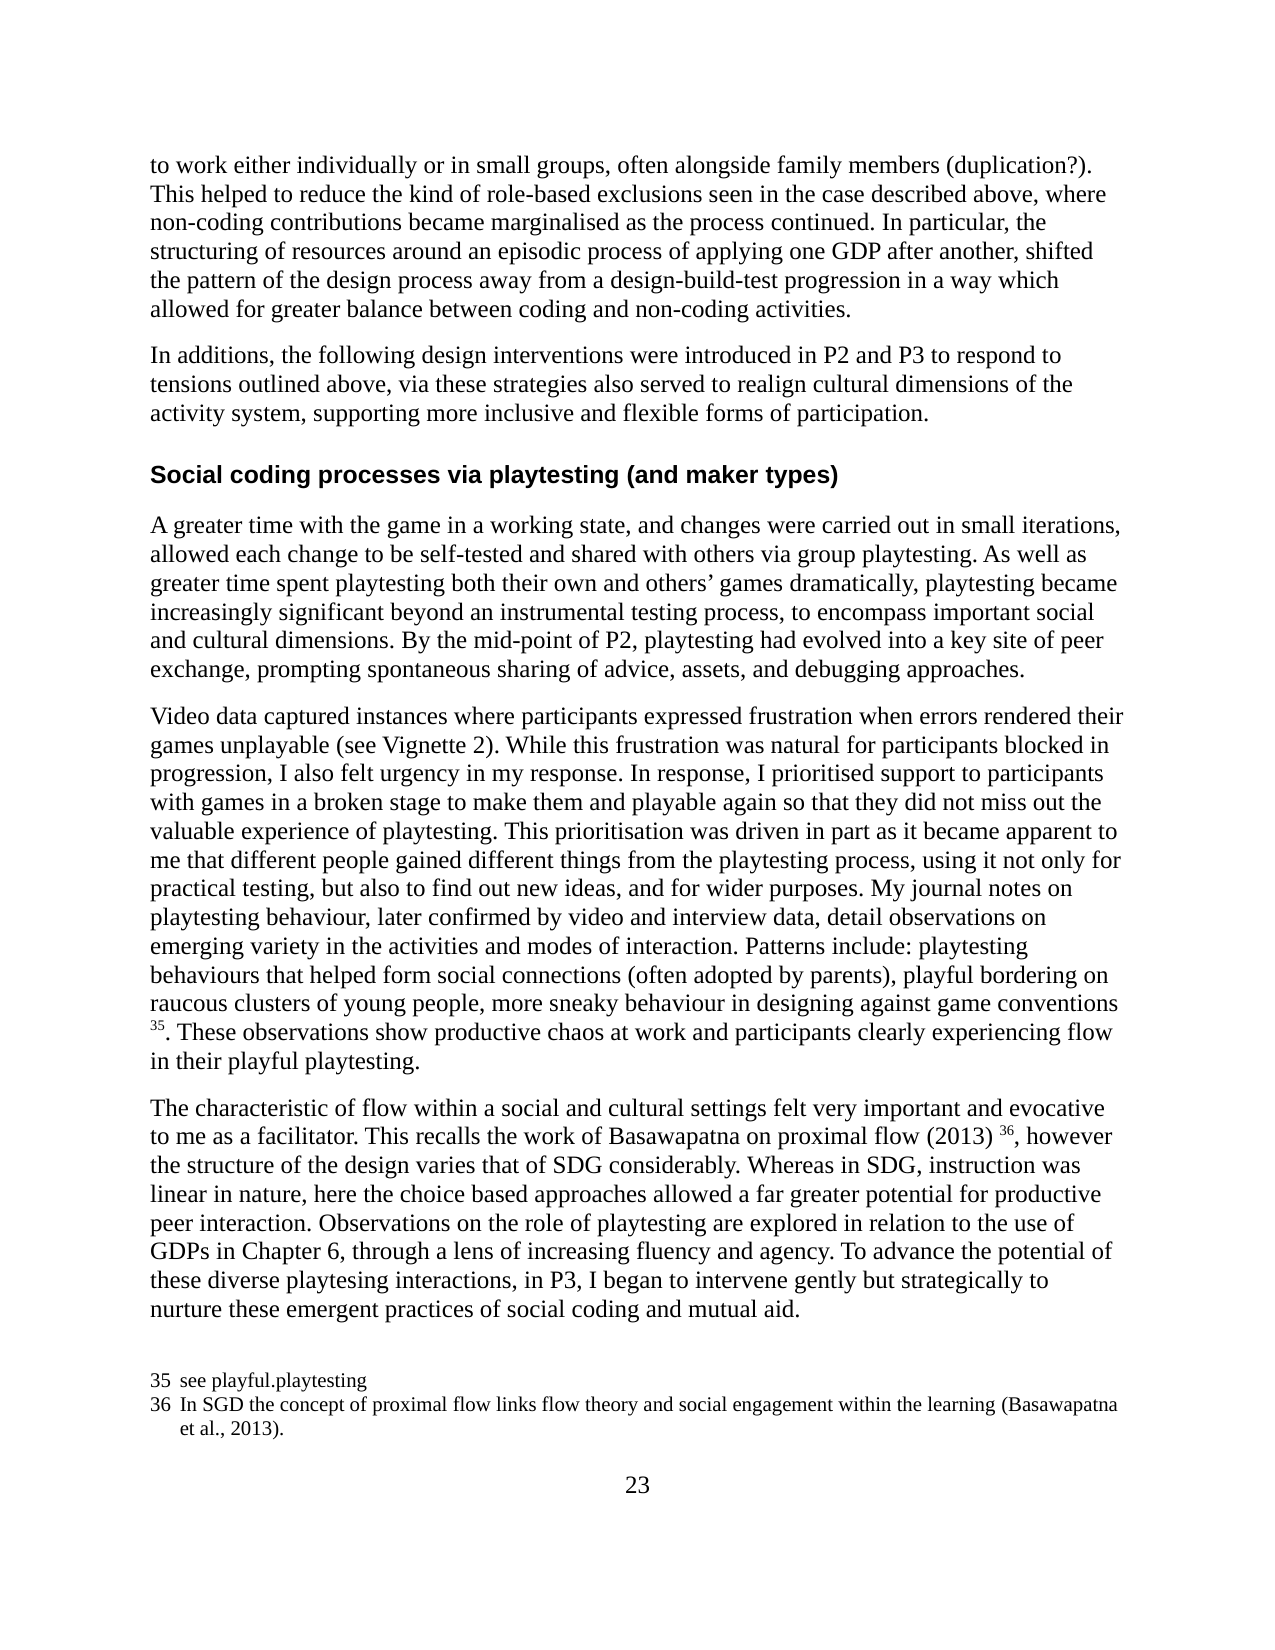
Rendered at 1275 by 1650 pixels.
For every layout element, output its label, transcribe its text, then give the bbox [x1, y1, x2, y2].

text In additions, the following design interventions were introduced in P2 and P3 to respond to tensions outlined above, via these strategies also served to realign cultural dimensions of the activity system, supporting more inclusive and flexible forms of participation. [150, 340, 1125, 427]
subtitle Social coding processes via playtesting (and maker types) [150, 461, 1125, 489]
text In SGD the concept of proximal flow links flow theory and social engagement within the learning (Basawapatna et al., 2013). [150, 1392, 1125, 1440]
text see playful.playtesting [150, 1368, 1125, 1392]
text to work either individually or in small groups, often alongside family members (duplication?). This helped to reduce the kind of role-based exclusions seen in the case described above, where non-coding contributions became marginalised as the process continued. In particular, the structuring of resources around an episodic process of applying one GDP after another, shifted the pattern of the design process away from a design-build-test progression in a way which allowed for greater balance between coding and non-coding activities. [150, 150, 1125, 322]
text Video data captured instances where participants expressed frustration when errors rendered their games unplayable (see Vignette 2). While this frustration was natural for participants blocked in progression, I also felt urgency in my response. In response, I prioritised support to participants with games in a broken stage to make them and playable again so that they did not miss out the valuable experience of playtesting. This prioritisation was driven in part as it became apparent to me that different people gained different things from the playtesting process, using it not only for practical testing, but also to find out new ideas, and for wider purposes. My journal notes on playtesting behaviour, later confirmed by video and interview data, detail observations on emerging variety in the activities and modes of interaction. Patterns include: playtesting behaviours that helped form social connections (often adopted by parents), playful bordering on raucous clusters of young people, more sneaky behaviour in designing against game conventions . These observations show productive chaos at work and participants clearly experiencing flow in their playful playtesting. [150, 701, 1125, 1075]
text The characteristic of flow within a social and cultural settings felt very important and evocative to me as a facilitator. This recalls the work of Basawapatna on proximal flow (2013) , however the structure of the design varies that of SDG considerably. Whereas in SDG, instruction was linear in nature, here the choice based approaches allowed a far greater potential for productive peer interaction. Observations on the role of playtesting are explored in relation to the use of GDPs in Chapter 6, through a lens of increasing fluency and agency. To advance the potential of these diverse playtesing interactions, in P3, I began to intervene gently but strategically to nurture these emergent practices of social coding and mutual aid. [150, 1093, 1125, 1323]
text A greater time with the game in a working state, and changes were carried out in small iterations, allowed each change to be self-tested and shared with others via group playtesting. As well as greater time spent playtesting both their own and others’ games dramatically, playtesting became increasingly significant beyond an instrumental testing process, to encompass important social and cultural dimensions. By the mid-point of P2, playtesting had evolved into a key site of peer exchange, prompting spontaneous sharing of advice, assets, and debugging approaches. [150, 511, 1125, 683]
